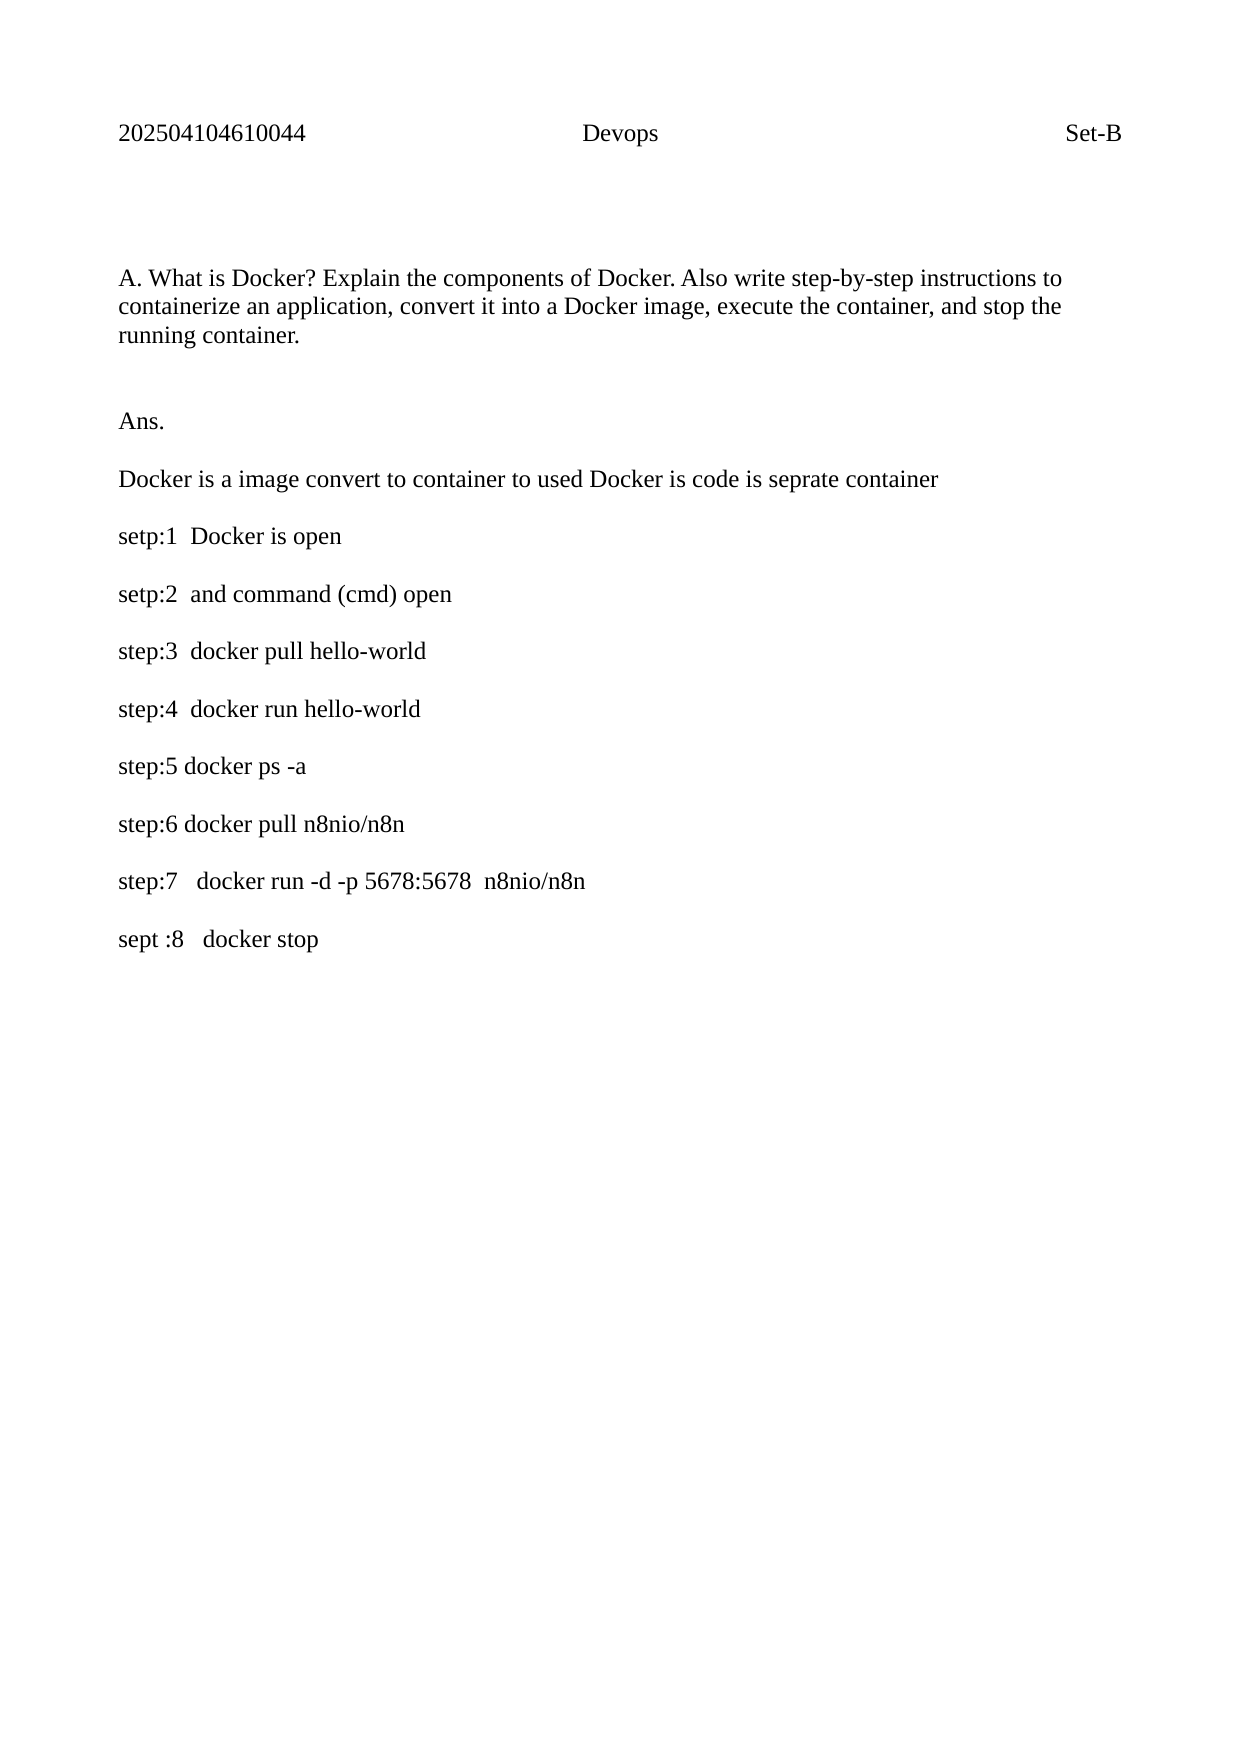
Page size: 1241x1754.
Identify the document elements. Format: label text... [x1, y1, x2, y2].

text Docker is a image convert to container to used Docker is code is seprate container [118, 464, 1122, 493]
text setp:2 and command (cmd) open [118, 579, 1122, 608]
text sept :8 docker stop [118, 924, 1122, 953]
text step:4 docker run hello-world [118, 694, 1122, 723]
text step:5 docker ps -a [118, 751, 1122, 780]
text setp:1 Docker is open [118, 521, 1122, 550]
text step:3 docker pull hello-world [118, 636, 1122, 665]
text step:6 docker pull n8nio/n8n [118, 809, 1122, 838]
text A. What is Docker? Explain the components of Docker. Also write step-by-step instructions to containerize an application, convert it into a Docker image, execute the container, and stop the running container. Ans. [118, 263, 1122, 435]
text step:7 docker run -d -p 5678:5678 n8nio/n8n [118, 866, 1122, 895]
